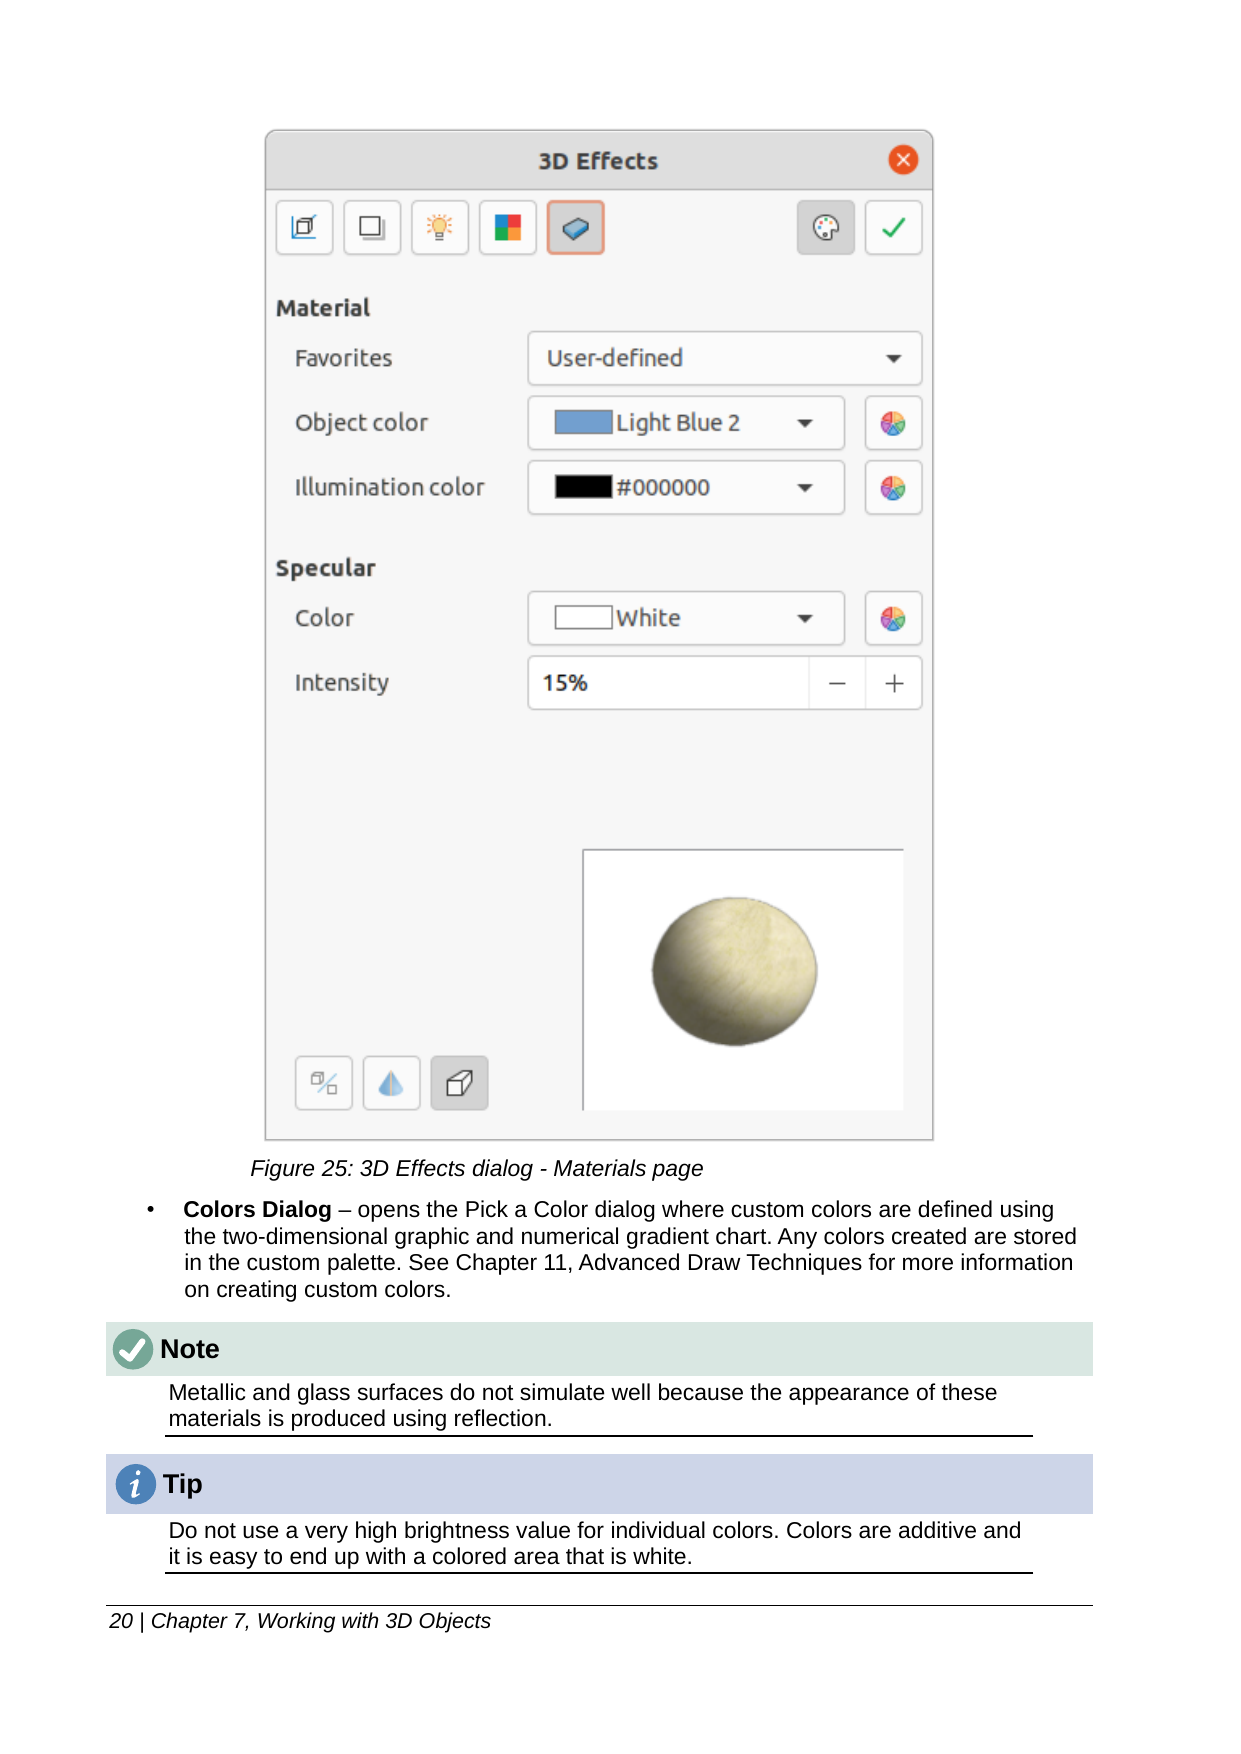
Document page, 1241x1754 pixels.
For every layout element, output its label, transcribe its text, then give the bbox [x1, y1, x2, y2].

picture [250, 118, 949, 1156]
list Colors Dialog – opens the Pick a Color dialog where custom colors are defined using the two-dimensional graphic and numerical gradient chart. Any colors created are stored in the custom palette. See Chapter 11, Advanced Draw Techniques for more information on creating custom colors. [144, 1193, 1093, 1305]
text Do not use a very high brightness value for individual colors. Colors are additive and it is easy to end up with a colored area that is white. [165, 1514, 1033, 1572]
subtitle Note [106, 1322, 1093, 1376]
subtitle Tip [106, 1454, 1093, 1514]
text Figure 25: 3D Effects dialog - Materials page [250, 1156, 949, 1182]
text Metallic and glass surfaces do not simulate well because the appearance of these materials is produced using reflection. [165, 1376, 1033, 1435]
